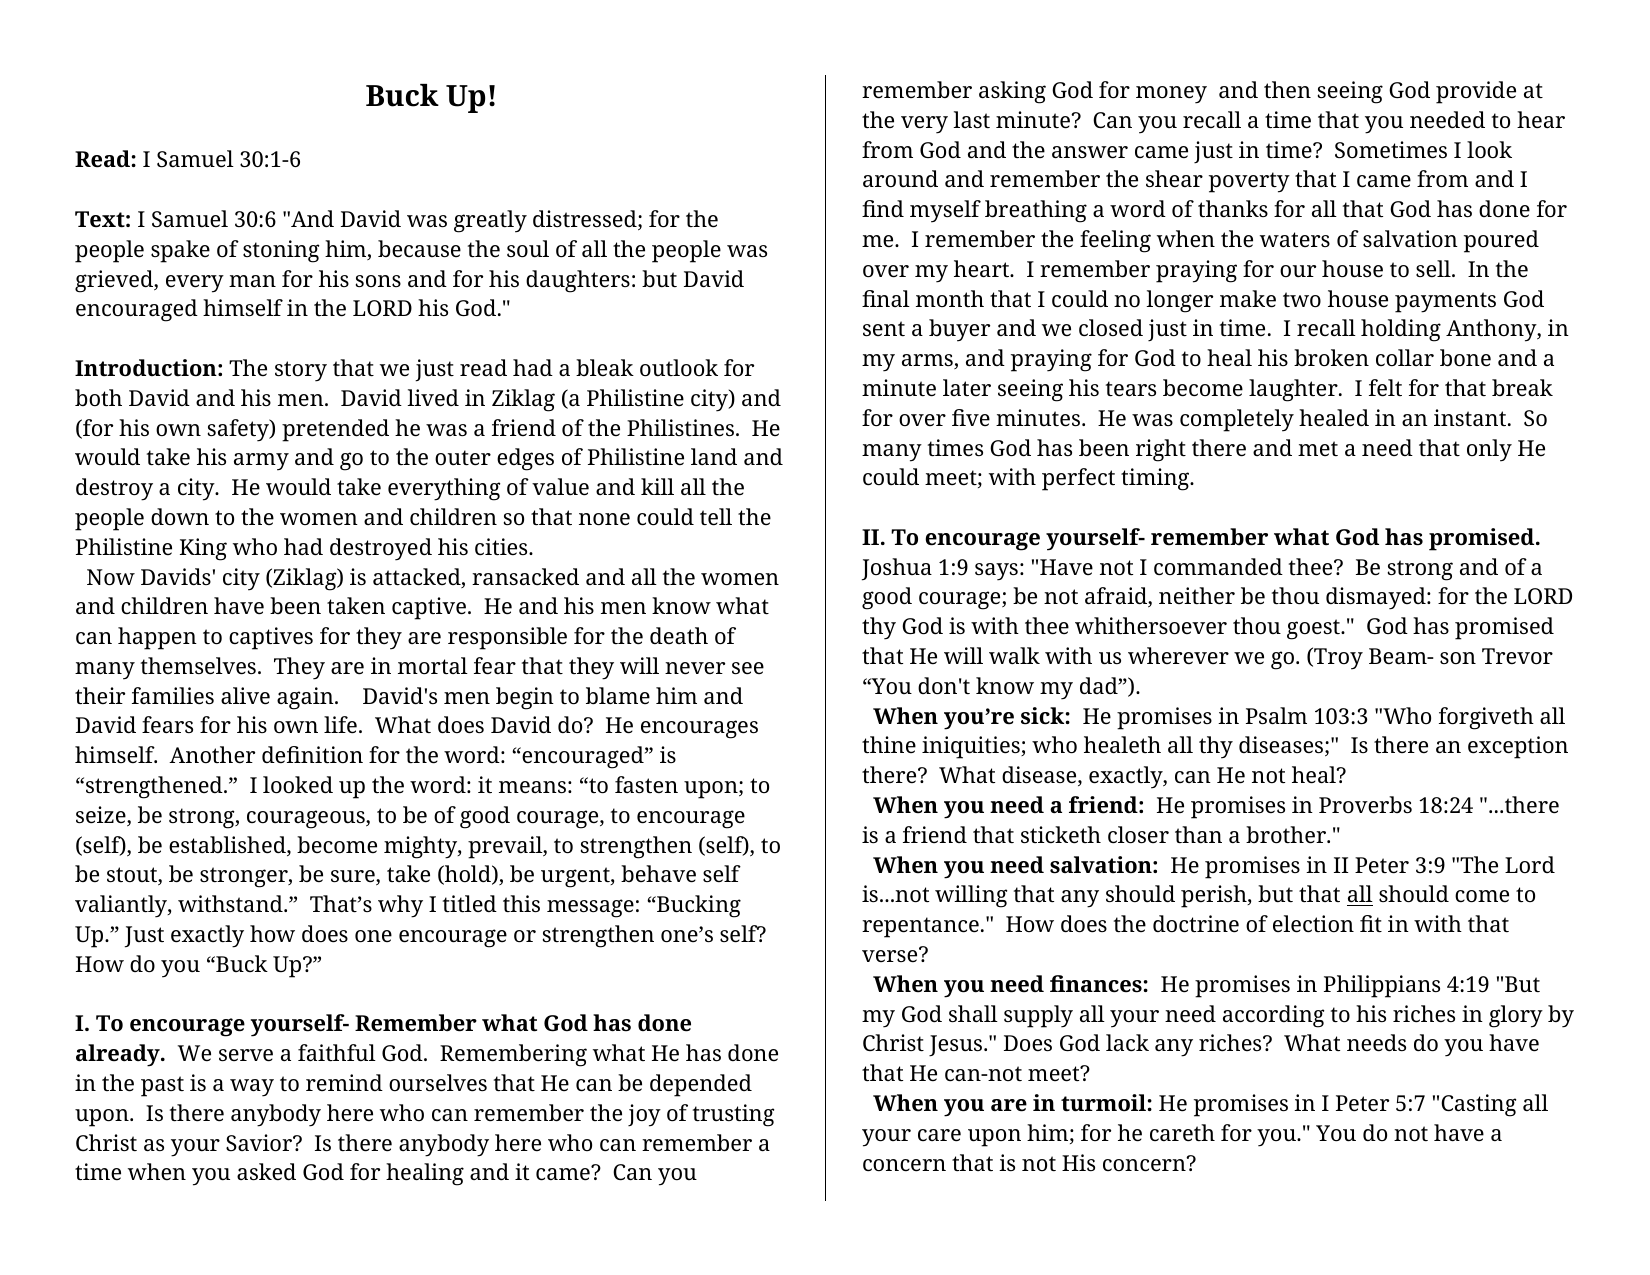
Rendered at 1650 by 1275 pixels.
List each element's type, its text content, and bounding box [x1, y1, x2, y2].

text When you need a friend: He promises in Proverbs 18:24 "...there is a friend that sticketh closer than a brother." [862, 790, 1575, 849]
text remember asking God for money and then seeing God provide at the very last minute? Can you recall a time that you needed to hear from God and the answer came just in time? Sometimes I look around and remember the shear poverty that I came from and I find myself breathing a word of thanks for all that God has done for me. I remember the feeling when the waters of salvation poured over my heart. I remember praying for our house to sell. In the final month that I could no longer make two house payments God sent a buyer and we closed just in time. I recall holding Anthony, in my arms, and praying for God to heal his broken collar bone and a minute later seeing his tears become laughter. I felt for that break for over five minutes. He was completely healed in an instant. So many times God has been right there and met a need that only He could meet; with perfect timing. [862, 75, 1575, 492]
text Now Davids' city (Ziklag) is attacked, ransacked and all the women and children have been taken captive. He and his men know what can happen to captives for they are responsible for the death of many themselves. They are in mortal fear that they will never see their families alive again. David's men begin to blame him and David fears for his own life. What does David do? He encourages himself. Another definition for the word: “encouraged” is “strengthened.” I looked up the word: it means: “to fasten upon; to seize, be strong, courageous, to be of good courage, to encourage (self), be established, become mighty, prevail, to strengthen (self), to be stout, be stronger, be sure, take (hold), be urgent, behave self valiantly, withstand.” That’s why I titled this message: “Bucking Up.” Just exactly how does one encourage or strengthen one’s self? How do you “Buck Up?” [75, 562, 788, 979]
text When you are in turmoil: He promises in I Peter 5:7 "Casting all your care upon him; for he careth for you." You do not have a concern that is not His concern? [862, 1088, 1575, 1177]
text When you need finances: He promises in Philippians 4:19 "But my God shall supply all your need according to his riches in glory by Christ Jesus." Does God lack any riches? What needs do you have that He can-not meet? [862, 969, 1575, 1088]
text I. To encourage yourself- Remember what God has done already. We serve a faithful God. Remembering what He has done in the past is a way to remind ourselves that He can be depended upon. Is there anybody here who can remember the joy of trusting Christ as your Savior? Is there anybody here who can remember a time when you asked God for healing and it came? Can you [75, 1008, 788, 1187]
text II. To encourage yourself- remember what God has promised. Joshua 1:9 says: "Have not I commanded thee? Be strong and of a good courage; be not afraid, neither be thou dismayed: for the LORD thy God is with thee whithersoever thou goest." God has promised that He will walk with us wherever we go. (Troy Beam- son Trevor “You don't know my dad”). [862, 522, 1575, 701]
text Text: I Samuel 30:6 "And David was greatly distressed; for the people spake of stoning him, because the soul of all the people was grieved, every man for his sons and for his daughters: but David encouraged himself in the LORD his God." [75, 204, 788, 323]
text Read: I Samuel 30:1-6 [75, 144, 788, 174]
text When you need salvation: He promises in II Peter 3:9 "The Lord is...not willing that any should perish, but that all should come to repentance." How does the doctrine of election fit in with that verse? [862, 849, 1575, 969]
text When you’re sick: He promises in Psalm 103:3 "Who forgiveth all thine iniquities; who healeth all thy diseases;" Is there an exception there? What disease, exactly, can He not heal? [862, 701, 1575, 790]
text Introduction: The story that we just read had a bleak outlook for both David and his men. David lived in Ziklag (a Philistine city) and (for his own safety) pretended he was a friend of the Philistines. He would take his army and go to the outer edges of Philistine land and destroy a city. He would take everything of value and kill all the people down to the women and children so that none could tell the Philistine King who had destroyed his cities. [75, 353, 788, 562]
title Buck Up! [75, 75, 788, 115]
